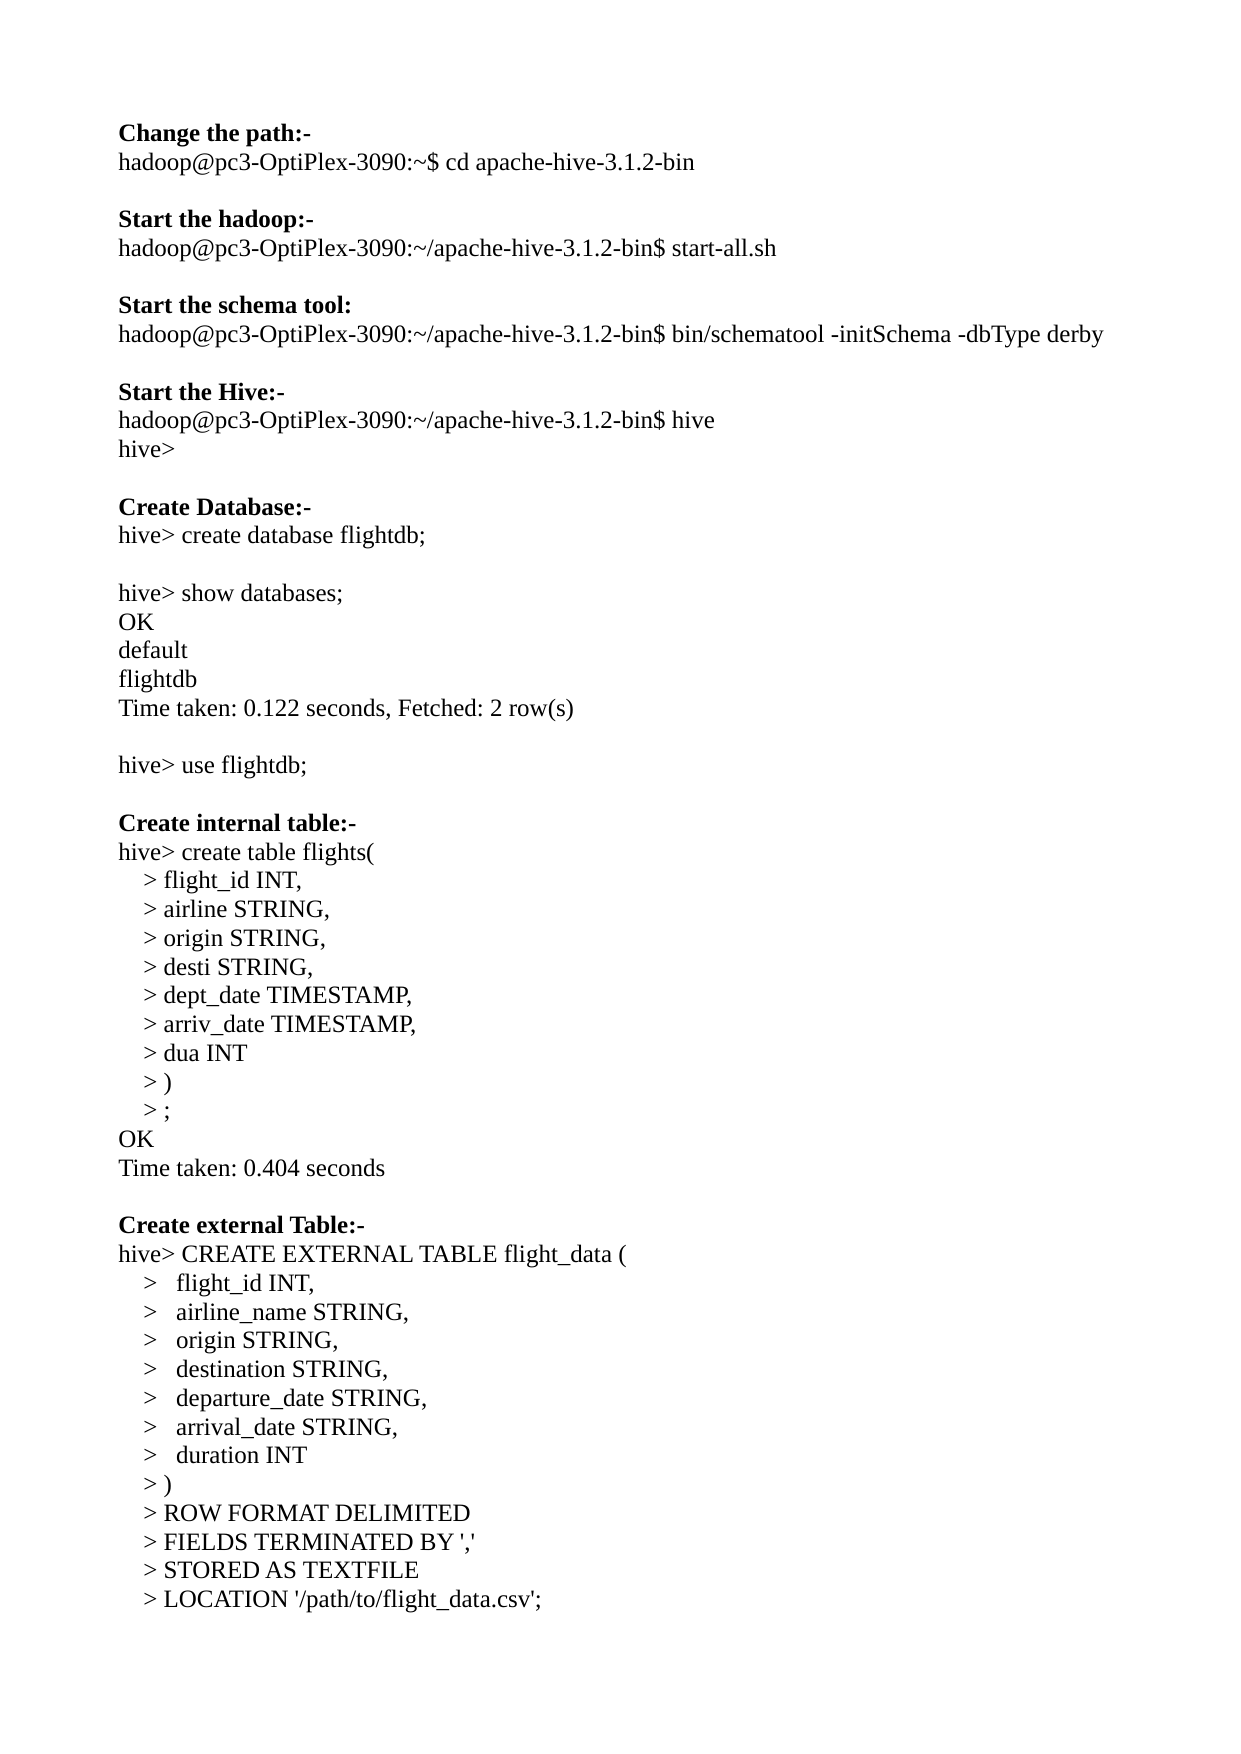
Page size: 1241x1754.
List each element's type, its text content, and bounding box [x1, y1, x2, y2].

text hive> [118, 434, 1122, 492]
text default [118, 636, 1122, 664]
text > FIELDS TERMINATED BY ',' [118, 1527, 1122, 1556]
text > dua INT [118, 1038, 1122, 1067]
text > airline_name STRING, [118, 1297, 1122, 1326]
text > ) [118, 1067, 1122, 1096]
text Time taken: 0.404 seconds [118, 1153, 1122, 1182]
text hadoop@pc3-OptiPlex-3090:~/apache-hive-3.1.2-bin$ start-all.sh [118, 233, 1122, 262]
text > departure_date STRING, [118, 1383, 1122, 1412]
text > flight_id INT, [118, 866, 1122, 894]
text > ; [118, 1096, 1122, 1124]
text > origin STRING, [118, 923, 1122, 952]
text Start the Hive:- [118, 377, 1122, 406]
text > STORED AS TEXTFILE [118, 1556, 1122, 1584]
text > LOCATION '/path/to/flight_data.csv'; [118, 1584, 1122, 1613]
text hive> CREATE EXTERNAL TABLE flight_data ( [118, 1239, 1122, 1268]
text OK [118, 607, 1122, 636]
text Create Database:- [118, 492, 1122, 521]
text > dept_date TIMESTAMP, [118, 981, 1122, 1009]
text Start the hadoop:- [118, 204, 1122, 233]
text > duration INT [118, 1441, 1122, 1469]
text hive> create database flightdb; [118, 521, 1122, 549]
text hive> create table flights( [118, 837, 1122, 866]
text > destination STRING, [118, 1354, 1122, 1383]
text Create internal table:- [118, 808, 1122, 837]
text > origin STRING, [118, 1326, 1122, 1354]
text > arriv_date TIMESTAMP, [118, 1009, 1122, 1038]
text > ) [118, 1469, 1122, 1498]
text > arrival_date STRING, [118, 1412, 1122, 1441]
text Create external Table:- [118, 1211, 1122, 1239]
text > airline STRING, [118, 894, 1122, 923]
text Start the schema tool: [118, 291, 1122, 319]
text > ROW FORMAT DELIMITED [118, 1498, 1122, 1527]
text > flight_id INT, [118, 1268, 1122, 1297]
text > desti STRING, [118, 952, 1122, 981]
text Change the path:- [118, 118, 1122, 147]
text OK [118, 1124, 1122, 1153]
text hadoop@pc3-OptiPlex-3090:~/apache-hive-3.1.2-bin$ hive [118, 406, 1122, 434]
text hadoop@pc3-OptiPlex-3090:~/apache-hive-3.1.2-bin$ bin/schematool -initSchema -dbType derby [118, 319, 1122, 348]
text Time taken: 0.122 seconds, Fetched: 2 row(s) [118, 693, 1122, 722]
text flightdb [118, 664, 1122, 693]
text hive> use flightdb; [118, 751, 1122, 779]
text hadoop@pc3-OptiPlex-3090:~$ cd apache-hive-3.1.2-bin [118, 147, 1122, 176]
text hive> show databases; [118, 578, 1122, 607]
